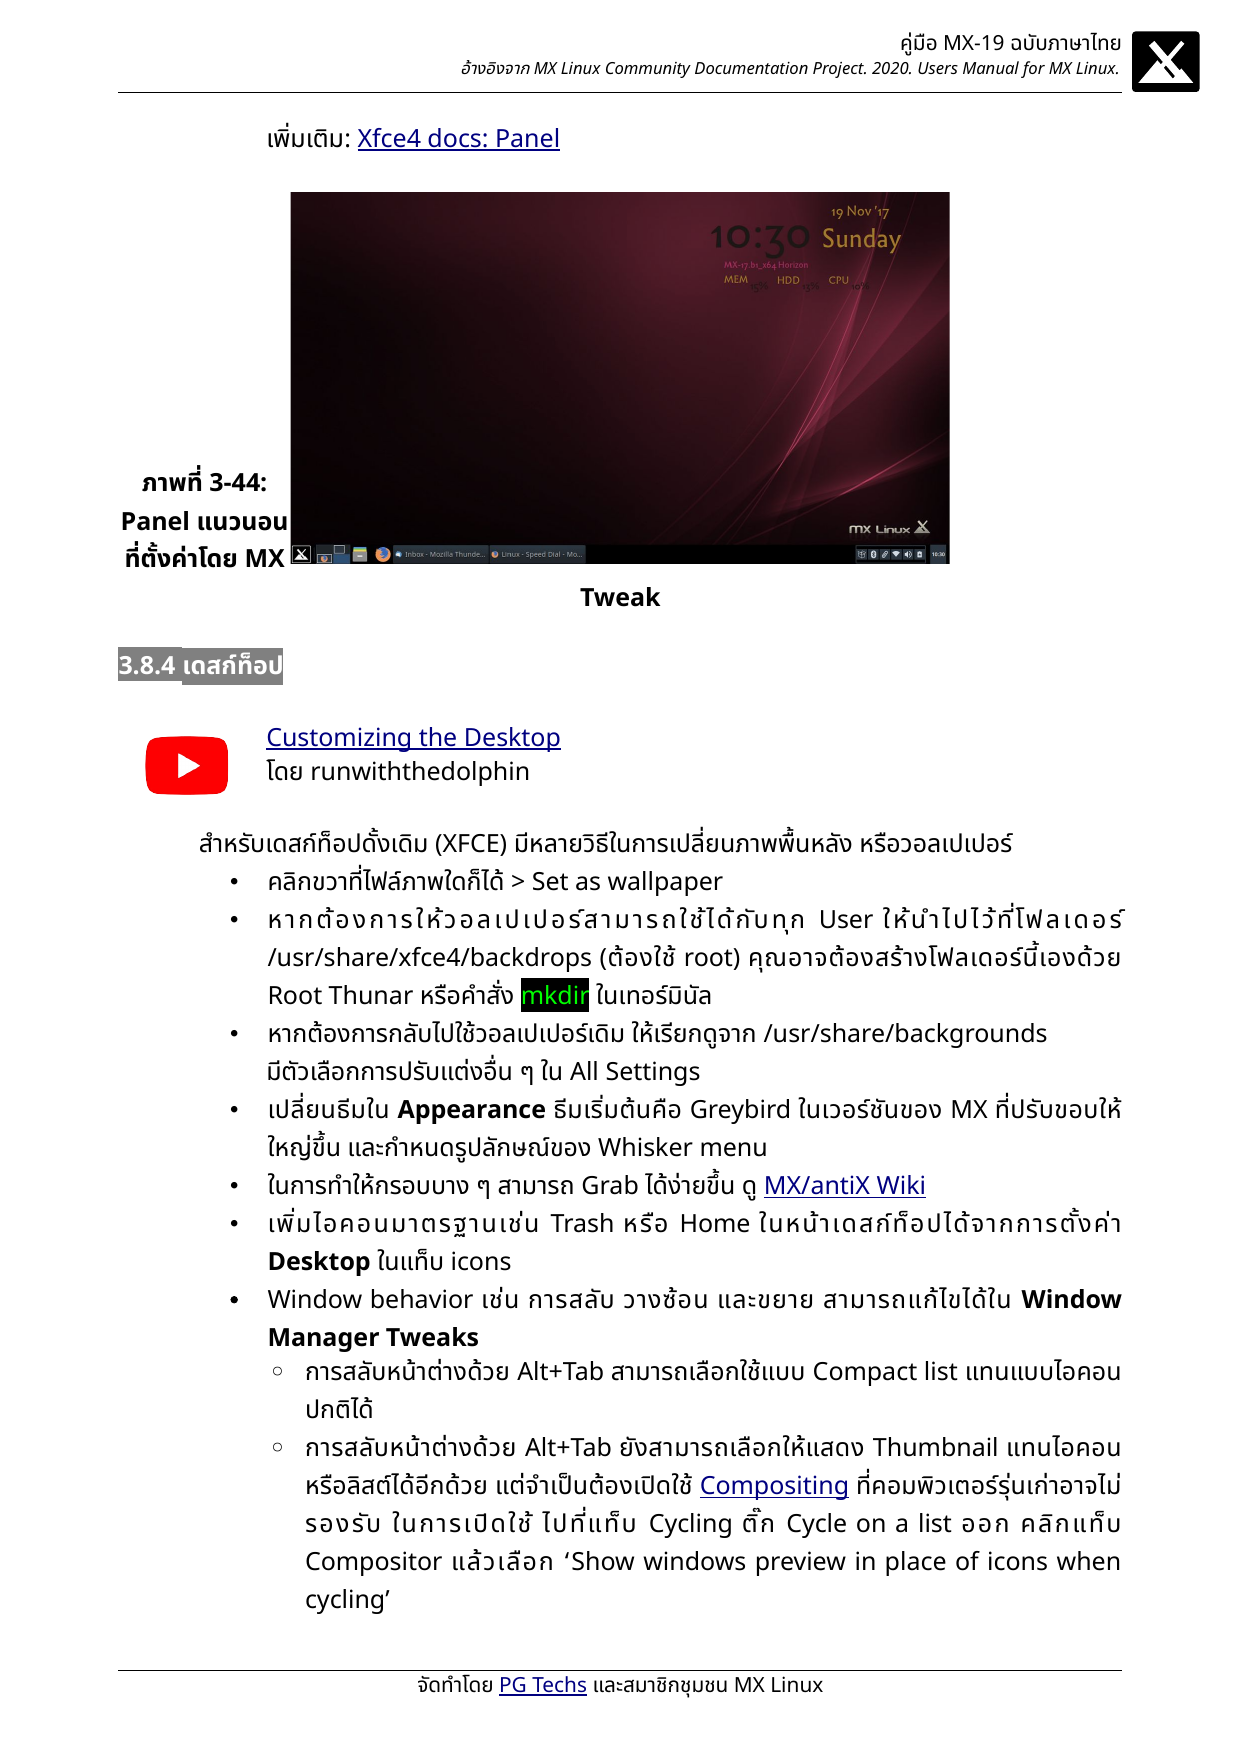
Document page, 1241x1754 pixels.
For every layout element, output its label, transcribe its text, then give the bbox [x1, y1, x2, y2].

text เพิ่มเติม: Xfce4 docs: Panel [118, 121, 1122, 158]
list คลิกขวาที่ไฟล์ภาพใดก็ได้ > Set as wallpaper [230, 863, 1122, 902]
text มีตัวเลือกการปรับแต่งอื่น ๆ ใน All Settings [118, 1054, 1122, 1092]
picture [290, 192, 950, 564]
text Customizing the Desktop [118, 719, 1122, 753]
list เปลี่ยนธีมใน Appearance ธีมเริ่มต้นคือ Greybird ในเวอร์ชันของ MX ที่ปรับขอบให้ใหญ่ขึ้น และกำหนดรูปลักษณ์ของ Whisker menu [230, 1092, 1122, 1168]
text ภาพที่ 3-44: Panel แนวนอนที่ตั้งค่าโดย MX Tweak [118, 465, 1122, 613]
list การสลับหน้าต่างด้วย Alt+Tab สามารถเลือกใช้แบบ Compact list แทนแบบไอคอนปกติได้ [267, 1354, 1122, 1430]
list เพิ่มไอคอนมาตรฐานเช่น Trash หรือ Home ในหน้าเดสก์ท็อปได้จากการตั้งค่า Desktop ในแท็บ icons [230, 1206, 1122, 1282]
list Window behavior เช่น การสลับ วางซ้อน และขยาย สามารถแก้ไขได้ใน Window Manager Tweaks [230, 1282, 1122, 1354]
text 3.8.4 เดสก์ท็อป [118, 647, 1122, 685]
list หากต้องการกลับไปใช้วอลเปเปอร์เดิม ให้เรียกดูจาก /usr/share/backgrounds [230, 1016, 1122, 1054]
text สำหรับเดสก์ท็อปดั้งเดิม (XFCE) มีหลายวิธีในการเปลี่ยนภาพพื้นหลัง หรือวอลเปเปอร์ [118, 826, 1122, 863]
text [118, 753, 145, 791]
picture [145, 736, 229, 795]
list ในการทำให้กรอบบาง ๆ สามารถ Grab ได้ง่ายขึ้น ดู MX/antiX Wiki [230, 1168, 1122, 1206]
text โดย runwiththedolphin [229, 753, 1122, 791]
list การสลับหน้าต่างด้วย Alt+Tab ยังสามารถเลือกให้แสดง Thumbnail แทนไอคอนหรือลิสต์ได้อีกด้วย แต่จำเป็นต้องเปิดใช้ Compositing ที่คอมพิวเตอร์รุ่นเก่าอาจไม่รองรับ ในการเปิดใช้ ไปที่แท็บ Cycling ติ๊ก Cycle on a list ออก คลิกแท็บ Compositor แล้วเลือก ‘Show windows preview in place of icons when cycling’ [267, 1430, 1122, 1616]
list หากต้องการให้วอลเปเปอร์สามารถใช้ได้กับทุก User ให้นำไปไว้ที่โฟลเดอร์ /usr/share/xfce4/backdrops (ต้องใช้ root) คุณอาจต้องสร้างโฟลเดอร์นี้เองด้วย Root Thunar หรือคำสั่ง mkdir ในเทอร์มินัล [230, 902, 1122, 1016]
